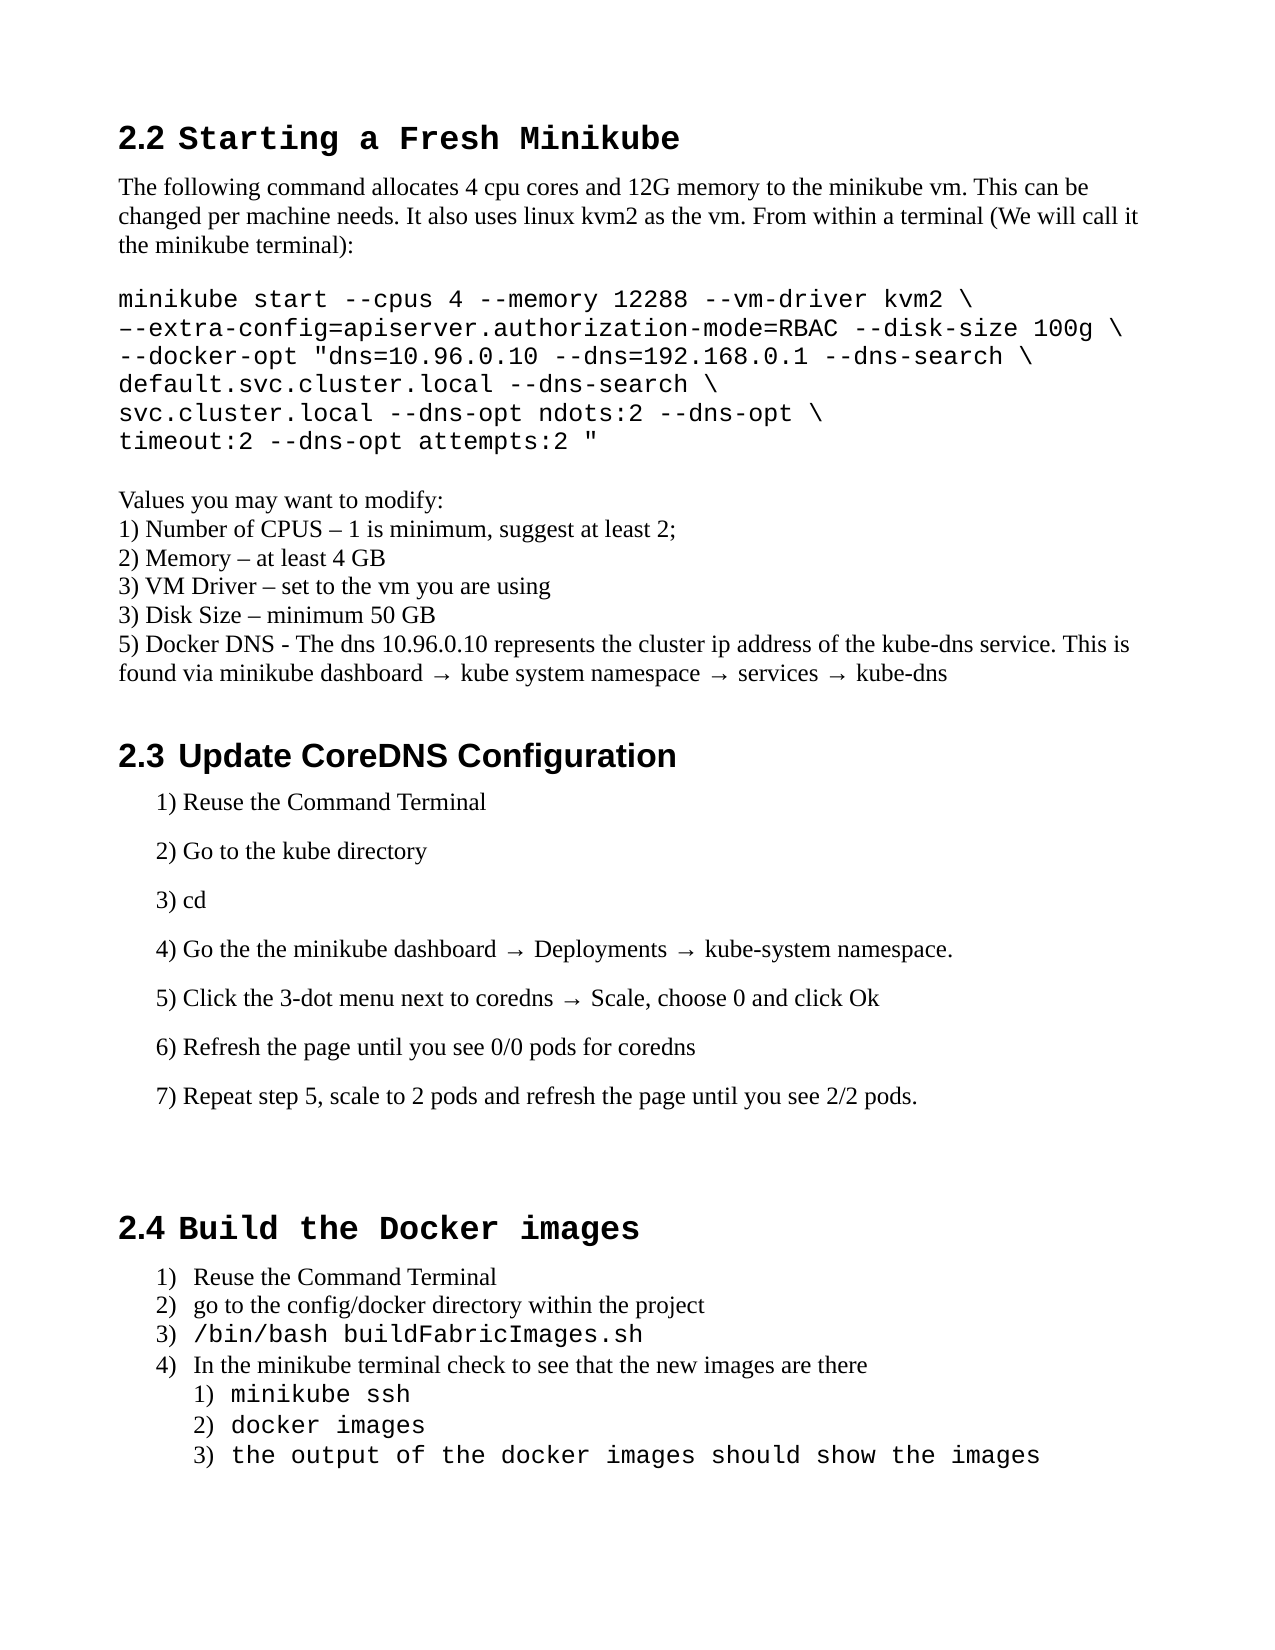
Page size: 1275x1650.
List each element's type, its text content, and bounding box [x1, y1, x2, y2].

text minikube start --cpus 4 --memory 12288 --vm-driver kvm2 \ [118, 287, 1157, 315]
text 1) Reuse the Command Terminal [156, 787, 1157, 816]
text timeout:2 --dns-opt attempts:2 " [118, 428, 1157, 457]
text –-extra-config=apiserver.authorization-mode=RBAC --disk-size 100g \ [118, 315, 1157, 343]
text 5) Docker DNS - The dns 10.96.0.10 represents the cluster ip address of the kube-dns service. This is found via minikube dashboard → kube system namespace → services → kube-dns [118, 629, 1157, 686]
list /bin/bash buildFabricImages.sh [156, 1319, 1157, 1350]
text 2) Memory – at least 4 GB [118, 543, 1157, 571]
list go to the config/docker directory within the project [156, 1291, 1157, 1319]
text 3) Disk Size – minimum 50 GB [118, 600, 1157, 629]
text 3) cd [156, 885, 1157, 914]
text svc.cluster.local --dns-opt ndots:2 --dns-opt \ [118, 400, 1157, 428]
text 2) Go to the kube directory [156, 836, 1157, 864]
text 6) Refresh the page until you see 0/0 pods for coredns [156, 1032, 1157, 1061]
text 7) Repeat step 5, scale to 2 pods and refresh the page until you see 2/2 pods. [156, 1081, 1157, 1110]
list Reuse the Command Terminal [156, 1262, 1157, 1291]
text The following command allocates 4 cpu cores and 12G memory to the minikube vm. This can be changed per machine needs. It also uses linux kvm2 as the vm. From within a terminal (We will call it the minikube terminal): [118, 172, 1157, 258]
text 1) Number of CPUS – 1 is minimum, suggest at least 2; [118, 514, 1157, 543]
text Values you may want to modify: [118, 485, 1157, 514]
subtitle Build the Docker images [118, 1208, 1157, 1249]
list minikube ssh [193, 1379, 1157, 1410]
subtitle Update CoreDNS Configuration [118, 736, 1157, 774]
list In the minikube terminal check to see that the new images are there [156, 1350, 1157, 1379]
text 4) Go the the minikube dashboard → Deployments → kube-system namespace. [156, 934, 1157, 963]
text 5) Click the 3-dot menu next to coredns → Scale, choose 0 and click Ok [156, 983, 1157, 1012]
text default.svc.cluster.local --dns-search \ [118, 372, 1157, 400]
text 3) VM Driver – set to the vm you are using [118, 571, 1157, 600]
subtitle Starting a Fresh Minikube [118, 118, 1157, 160]
list the output of the docker images should show the images [193, 1441, 1157, 1471]
list docker images [193, 1410, 1157, 1441]
text --docker-opt "dns=10.96.0.10 --dns=192.168.0.1 --dns-search \ [118, 343, 1157, 372]
